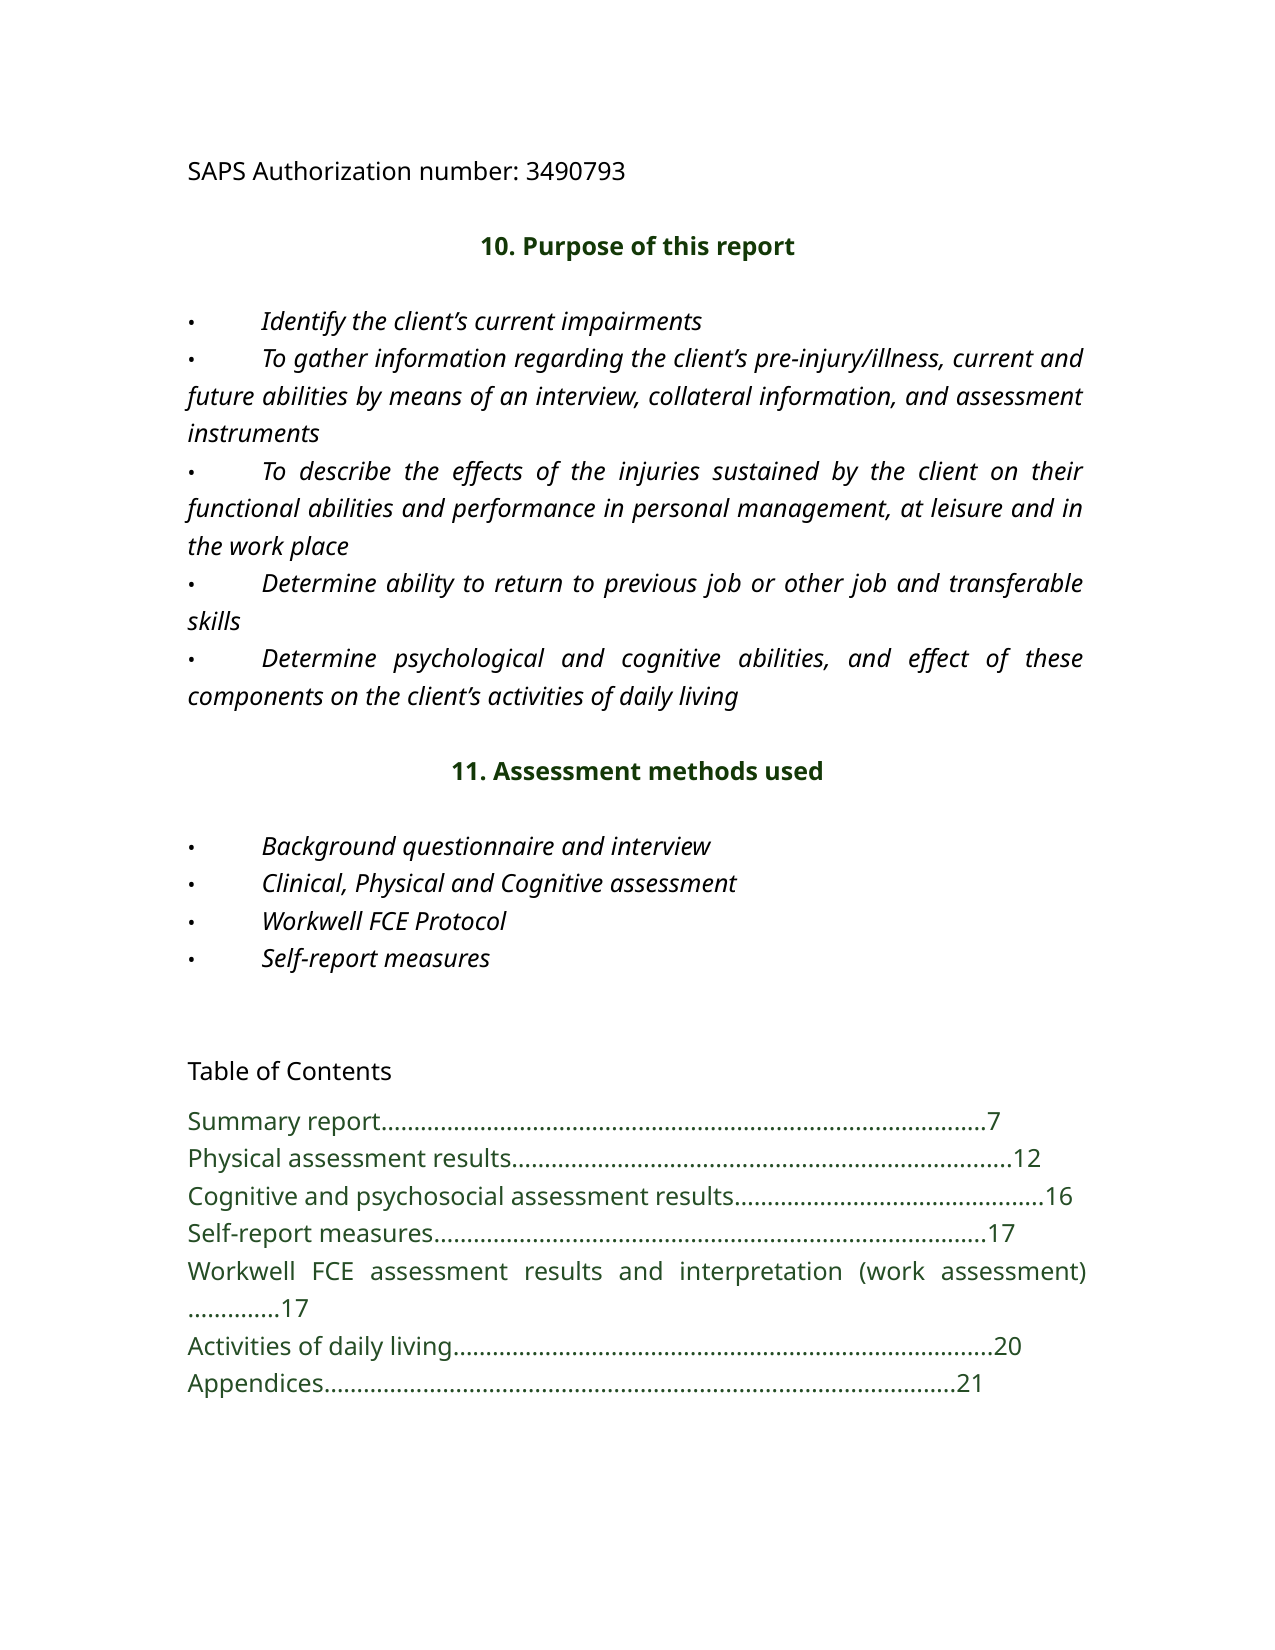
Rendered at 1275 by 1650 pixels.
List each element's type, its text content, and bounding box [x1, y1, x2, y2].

list Determine psychological and cognitive abilities, and effect of these components on the client’s activities of daily living [187, 637, 1087, 712]
list Background questionnaire and interview [187, 825, 1087, 862]
list To describe the effects of the injuries sustained by the client on their functional abilities and performance in personal management, at leisure and in the work place [187, 450, 1087, 562]
text Appendices……………………………………………………………………………….…..21 [187, 1362, 1087, 1400]
text Physical assessment results…………………………………………………………….......12 [187, 1137, 1087, 1175]
text Self-report measures………………………………………………………………….……..17 [187, 1212, 1087, 1250]
text Activities of daily living………………………………………………………………….......20 [187, 1325, 1087, 1362]
text 11. Assessment methods used [187, 750, 1087, 787]
list Determine ability to return to previous job or other job and transferable skills [187, 562, 1087, 637]
list Identify the client’s current impairments [187, 300, 1087, 337]
list To gather information regarding the client’s pre-injury/illness, current and future abilities by means of an interview, collateral information, and assessment instruments [187, 337, 1087, 450]
text 10. Purpose of this report [187, 225, 1087, 262]
text SAPS Authorization number: 3490793 [187, 150, 1087, 187]
list Clinical, Physical and Cognitive assessment [187, 862, 1087, 900]
text Summary report………………………………………………………………………………..7 [187, 1100, 1087, 1137]
list Workwell FCE Protocol [187, 900, 1087, 937]
text Table of Contents [187, 1050, 1087, 1087]
text Cognitive and psychosocial assessment results……………………..…………....…..16 [187, 1175, 1087, 1212]
text Workwell FCE assessment results and interpretation (work assessment)……….....17 [187, 1250, 1087, 1325]
list Self-report measures [187, 937, 1087, 975]
